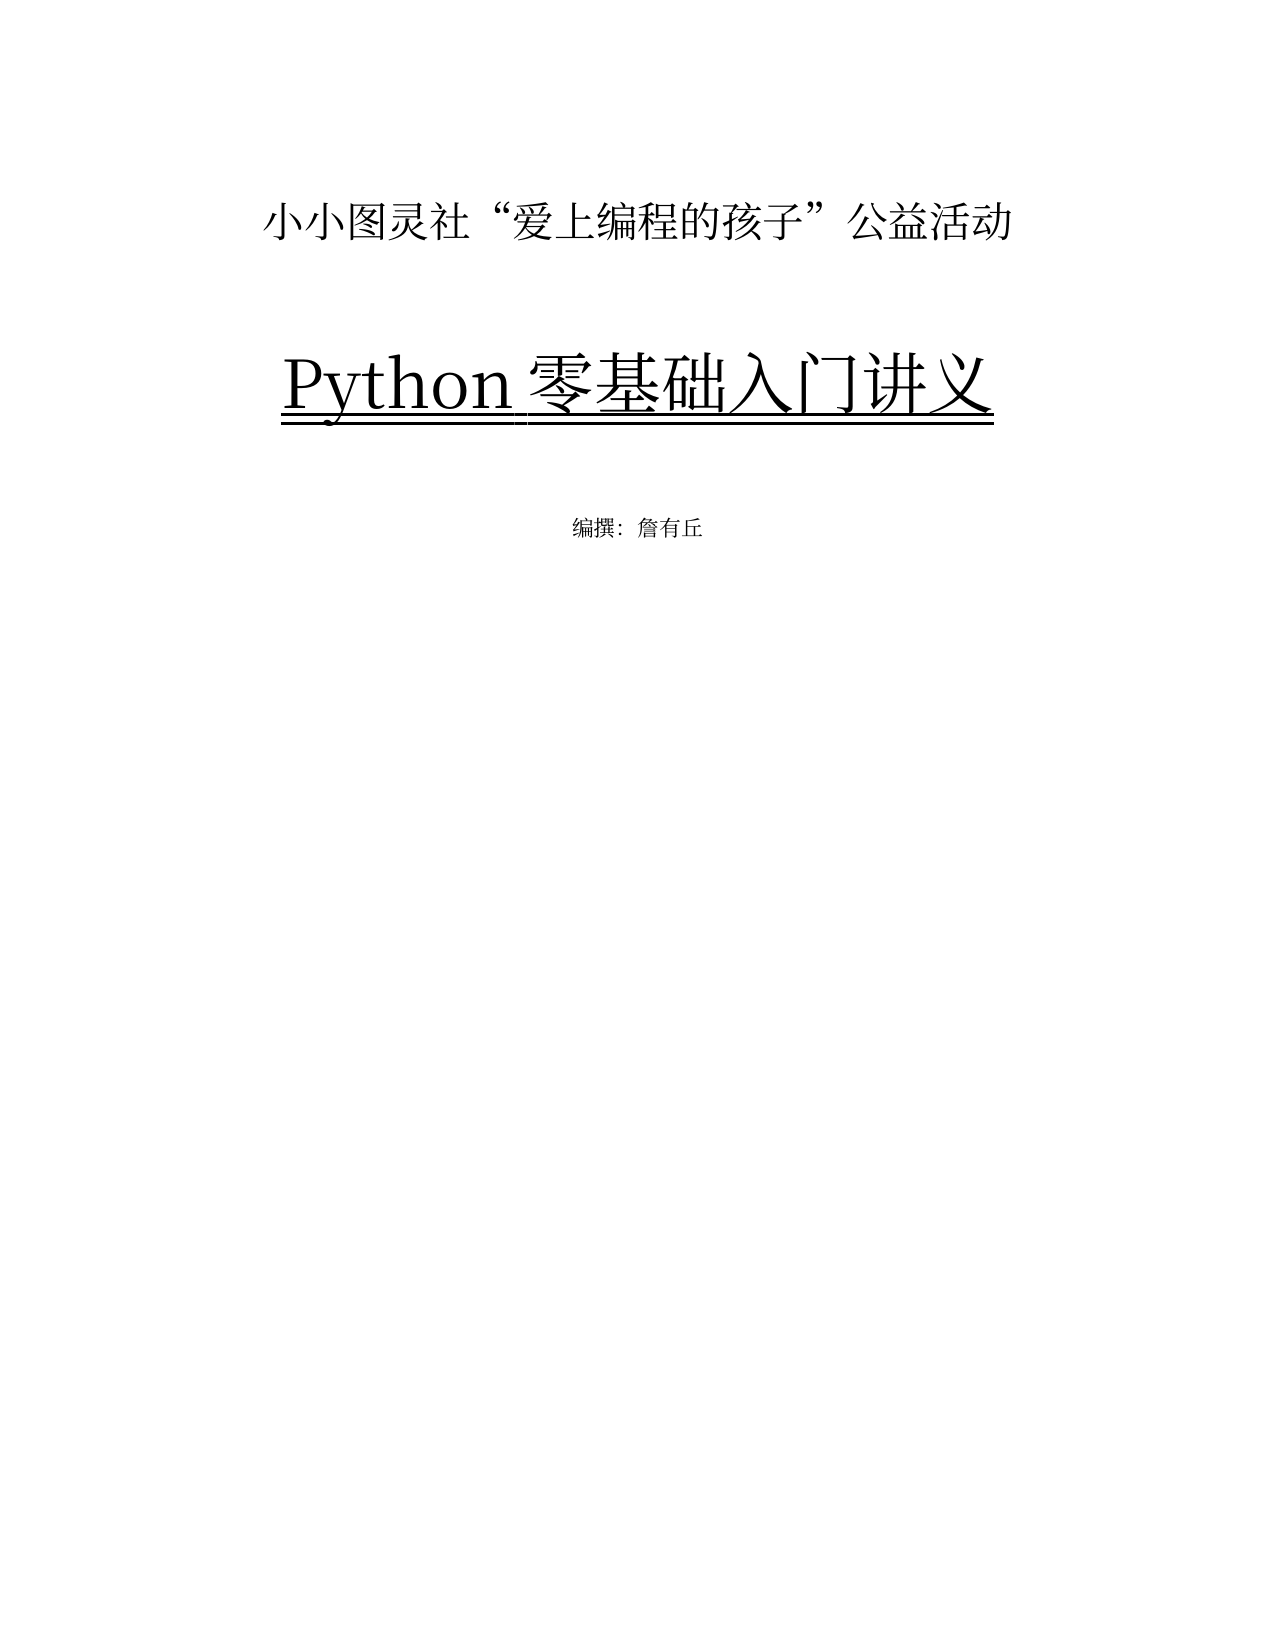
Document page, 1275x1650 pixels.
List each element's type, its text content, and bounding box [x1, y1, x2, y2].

text Python零基础入门讲义 [118, 332, 1157, 428]
text 小小图灵社“爱上编程的孩子”公益活动 [118, 189, 1157, 249]
text 编撰：詹有丘 [118, 511, 1157, 543]
